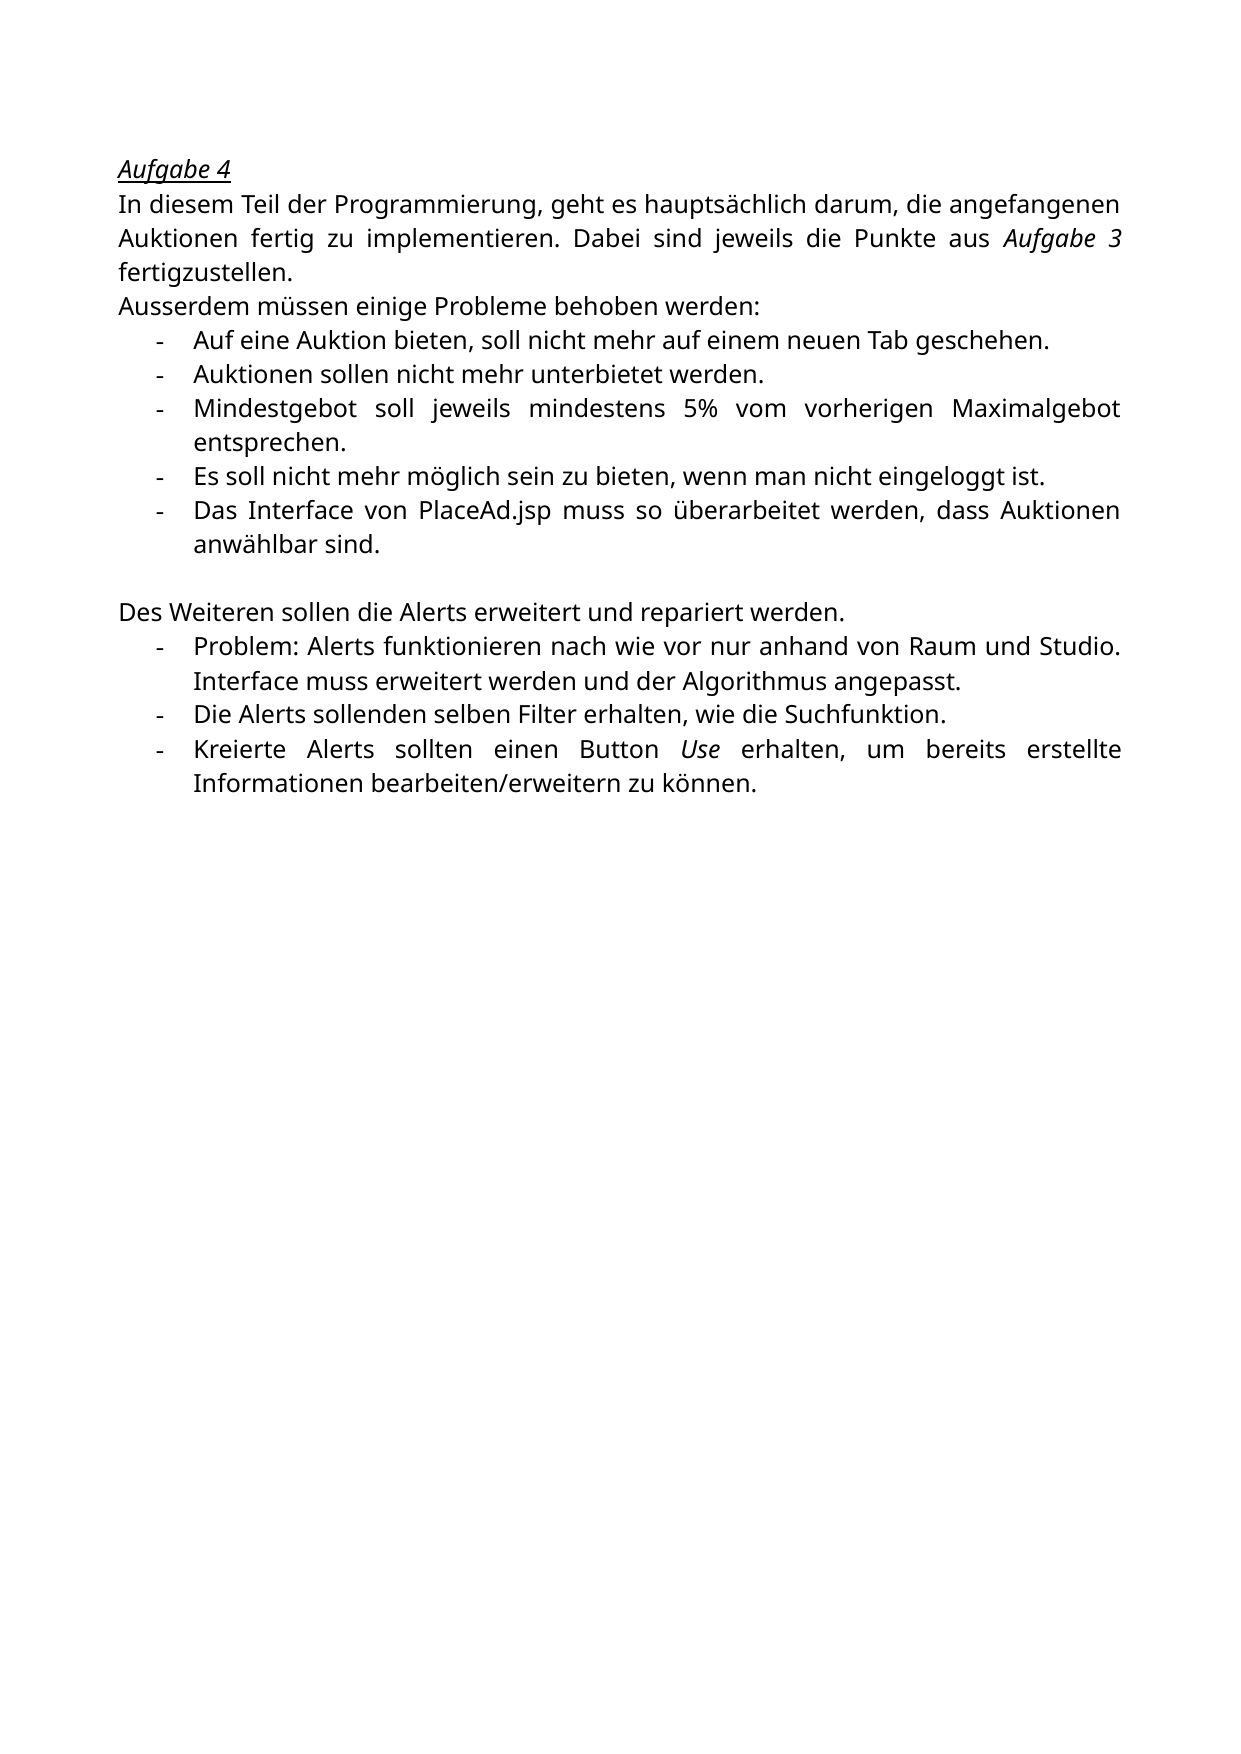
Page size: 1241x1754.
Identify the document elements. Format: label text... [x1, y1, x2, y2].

list Auktionen sollen nicht mehr unterbietet werden. [156, 357, 1122, 391]
list Auf eine Auktion bieten, soll nicht mehr auf einem neuen Tab geschehen. [156, 322, 1122, 357]
list Das Interface von PlaceAd.jsp muss so überarbeitet werden, dass Auktionen anwählbar sind. [156, 493, 1122, 561]
text Aufgabe 4 [118, 152, 1122, 186]
list Kreierte Alerts sollten einen Button Use erhalten, um bereits erstellte Informationen bearbeiten/erweitern zu können. [156, 731, 1122, 799]
list Die Alerts sollenden selben Filter erhalten, wie die Suchfunktion. [156, 697, 1122, 731]
text Des Weiteren sollen die Alerts erweitert und repariert werden. [118, 595, 1122, 629]
list Mindestgebot soll jeweils mindestens 5% vom vorherigen Maximalgebot entsprechen. [156, 391, 1122, 459]
text In diesem Teil der Programmierung, geht es hauptsächlich darum, die angefangenen Auktionen fertig zu implementieren. Dabei sind jeweils die Punkte aus Aufgabe 3 fertigzustellen. [118, 186, 1122, 288]
list Problem: Alerts funktionieren nach wie vor nur anhand von Raum und Studio. Interface muss erweitert werden und der Algorithmus angepasst. [156, 629, 1122, 697]
list Es soll nicht mehr möglich sein zu bieten, wenn man nicht eingeloggt ist. [156, 459, 1122, 493]
text Ausserdem müssen einige Probleme behoben werden: [118, 288, 1122, 322]
